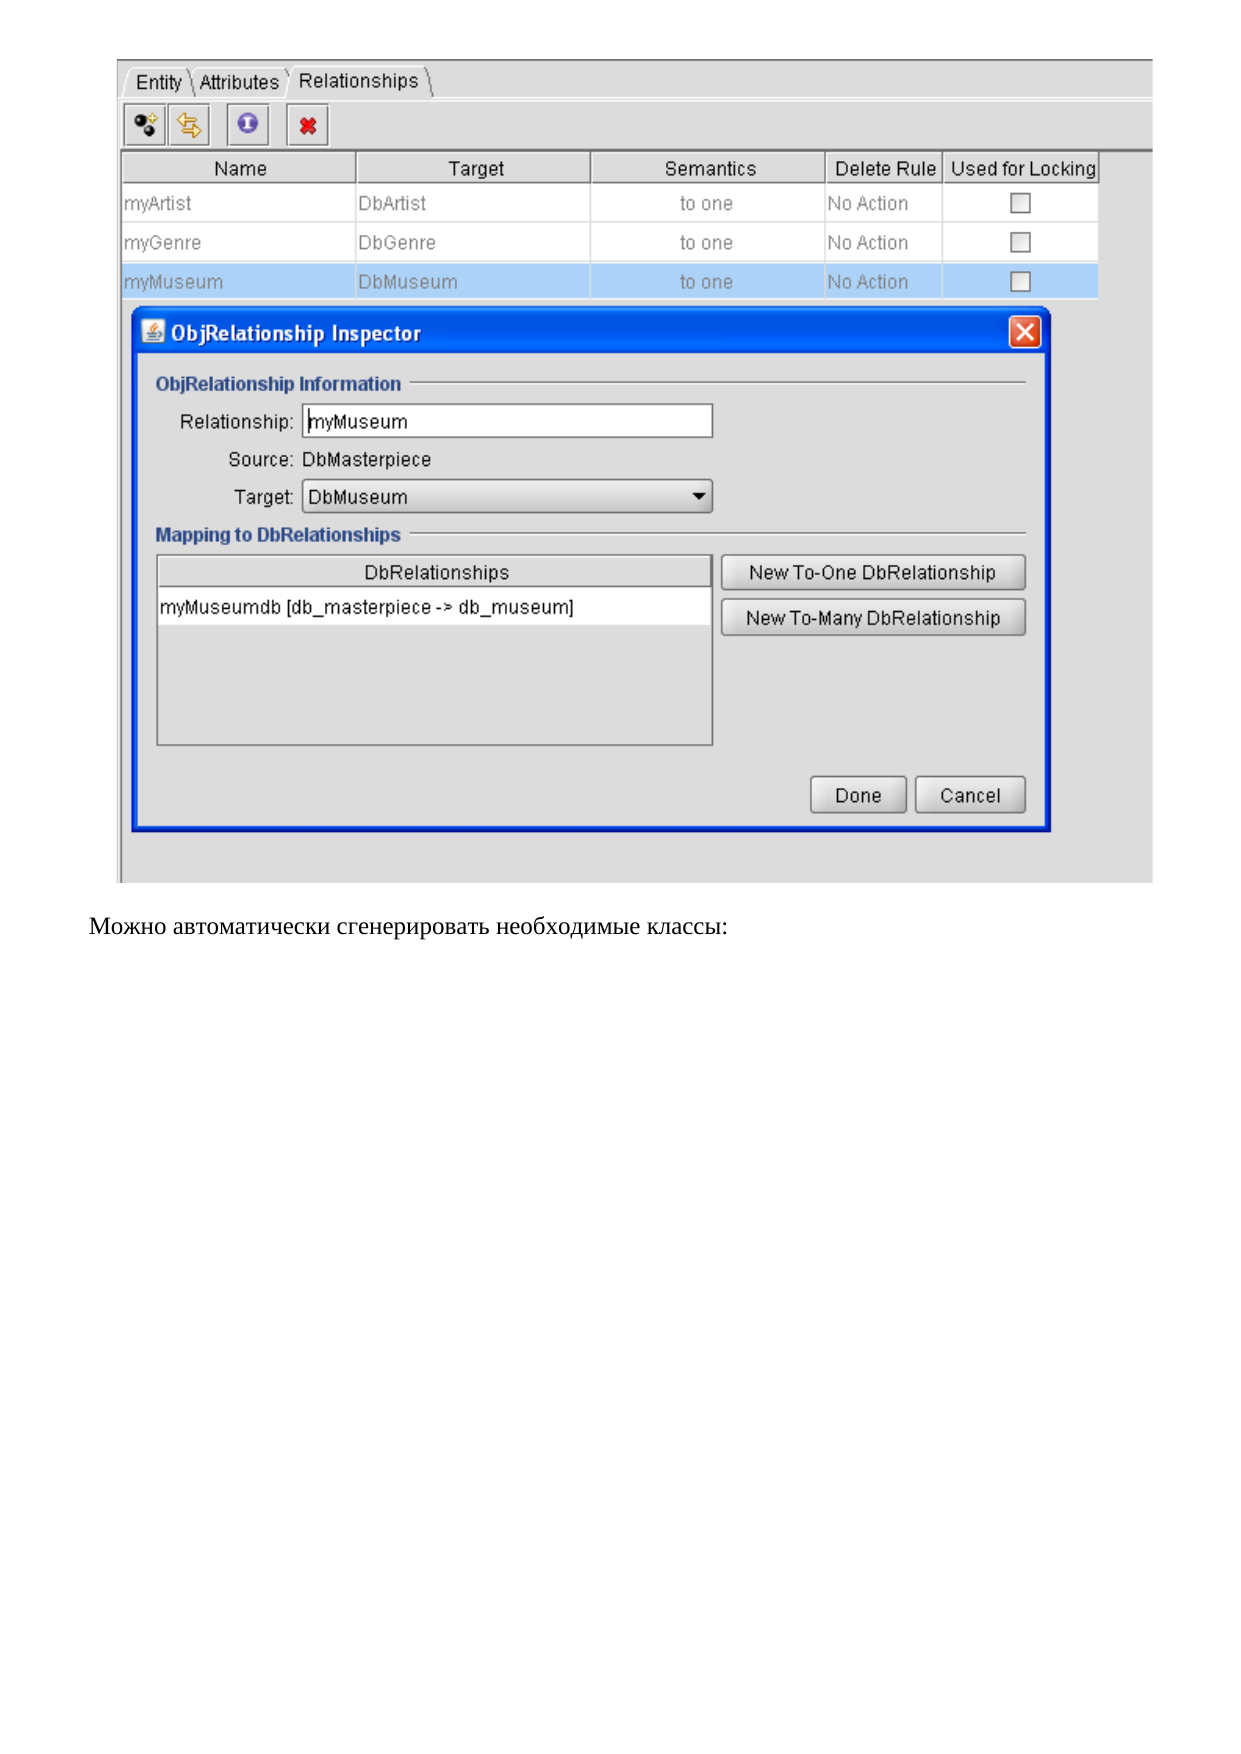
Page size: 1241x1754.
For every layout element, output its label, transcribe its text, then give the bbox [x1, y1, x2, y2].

text Можно автоматически сгенерировать необходимые классы: [88, 911, 1181, 940]
